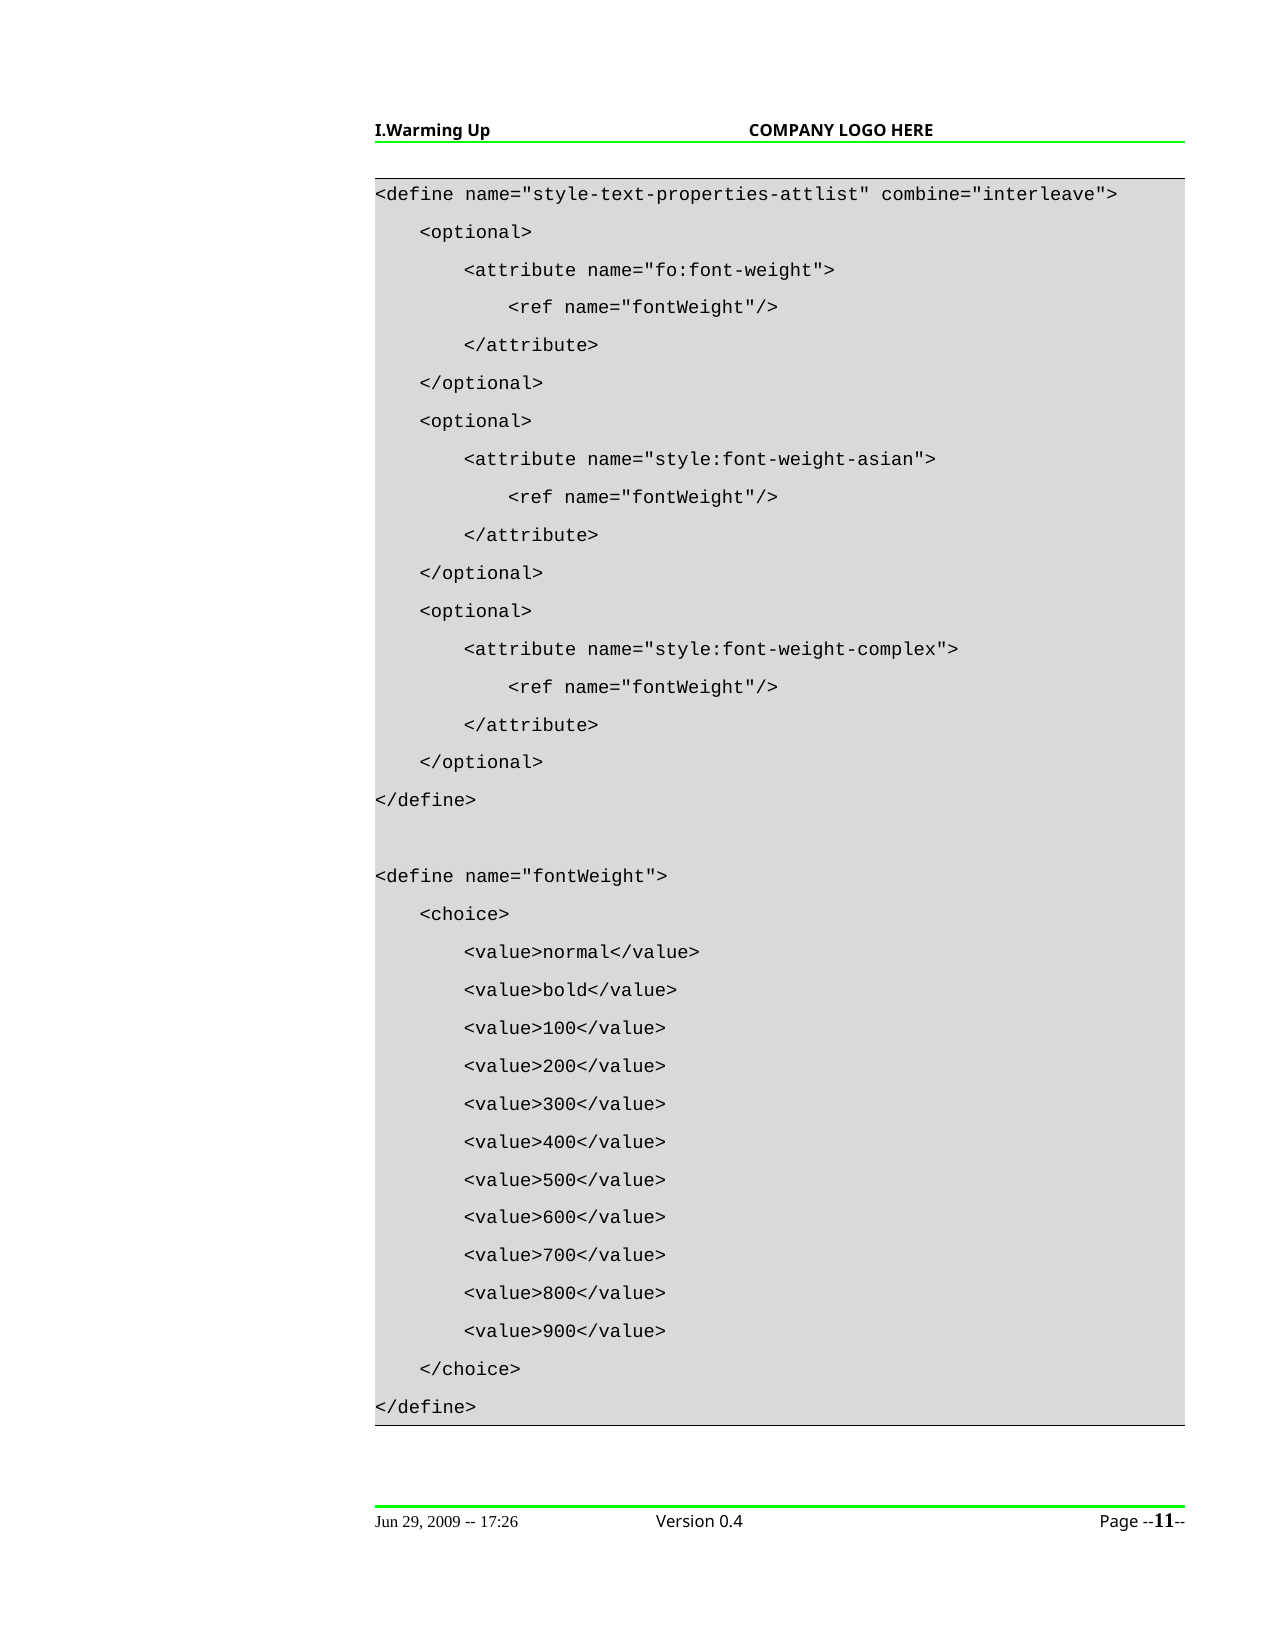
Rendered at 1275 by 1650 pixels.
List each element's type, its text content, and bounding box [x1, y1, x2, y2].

text <optional> [375, 406, 1185, 433]
text </attribute> [375, 519, 1185, 547]
text <value>800</value> [375, 1278, 1185, 1305]
text <value>500</value> [375, 1164, 1185, 1192]
text <ref name="fontWeight"/> [375, 292, 1185, 319]
text </choice> [375, 1353, 1185, 1381]
text </attribute> [375, 330, 1185, 357]
text </optional> [375, 368, 1185, 395]
text <value>600</value> [375, 1202, 1185, 1229]
text <value>700</value> [375, 1240, 1185, 1267]
text </optional> [375, 557, 1185, 585]
text </define> [375, 1391, 1185, 1425]
text </attribute> [375, 709, 1185, 737]
text </optional> [375, 747, 1185, 774]
text </define> [375, 785, 1185, 812]
text <attribute name="style:font-weight-complex"> [375, 633, 1185, 661]
text <optional> [375, 216, 1185, 244]
text <optional> [375, 595, 1185, 623]
text <value>900</value> [375, 1316, 1185, 1343]
text <value>100</value> [375, 1012, 1185, 1040]
text <value>bold</value> [375, 974, 1185, 1002]
text <value>400</value> [375, 1126, 1185, 1154]
text <define name="fontWeight"> [375, 861, 1185, 888]
text <define name="style-text-properties-attlist" combine="interleave"> [375, 179, 1185, 206]
text <attribute name="fo:font-weight"> [375, 254, 1185, 282]
text <attribute name="style:font-weight-asian"> [375, 443, 1185, 471]
text <value>normal</value> [375, 936, 1185, 964]
text <value>200</value> [375, 1050, 1185, 1078]
text <choice> [375, 898, 1185, 926]
text <ref name="fontWeight"/> [375, 671, 1185, 699]
text <ref name="fontWeight"/> [375, 481, 1185, 509]
text <value>300</value> [375, 1088, 1185, 1116]
